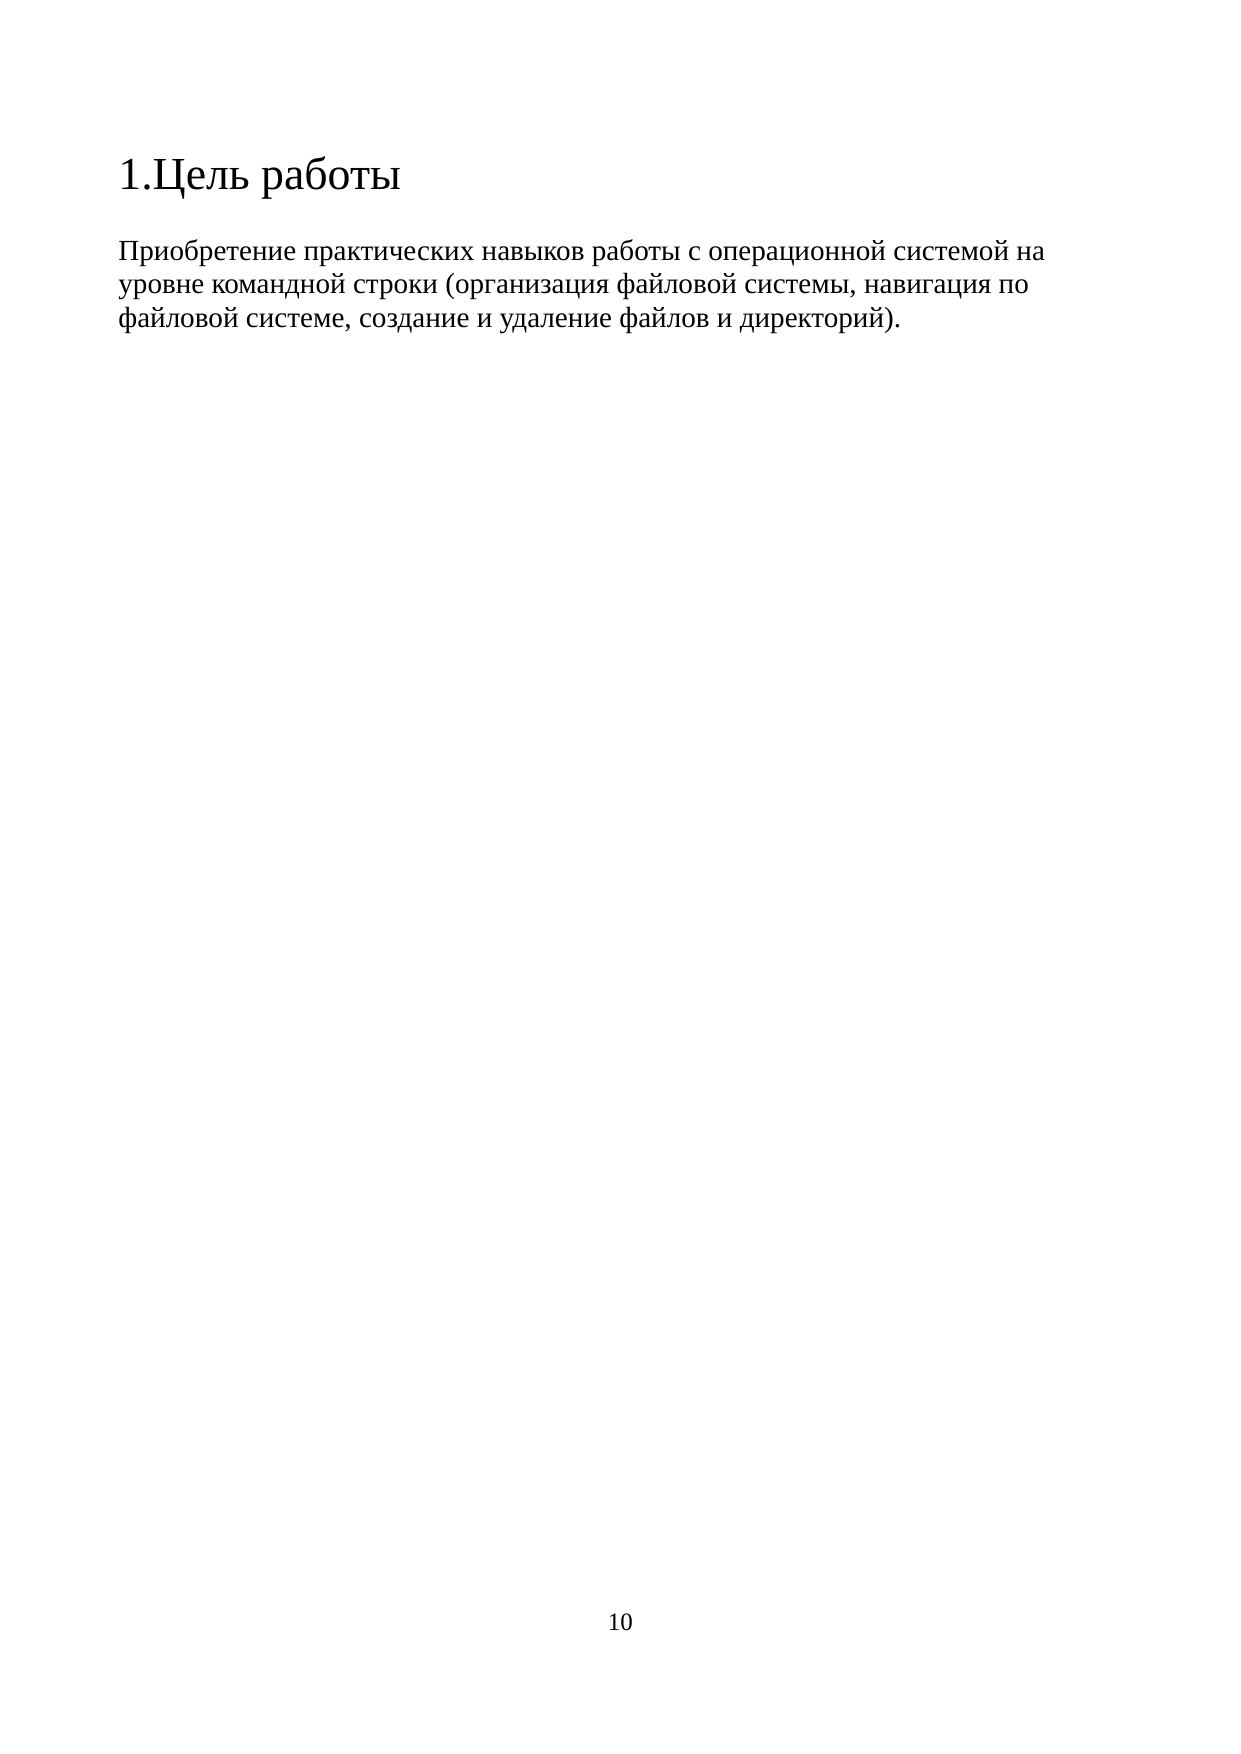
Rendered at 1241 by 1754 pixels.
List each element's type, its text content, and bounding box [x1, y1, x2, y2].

text Приобретение практических навыков работы с операционной системой на уровне командной строки (организация файловой системы, навигация по файловой системе, создание и удаление файлов и директорий). [118, 233, 1122, 334]
text 1.Цель работы [118, 147, 1122, 199]
